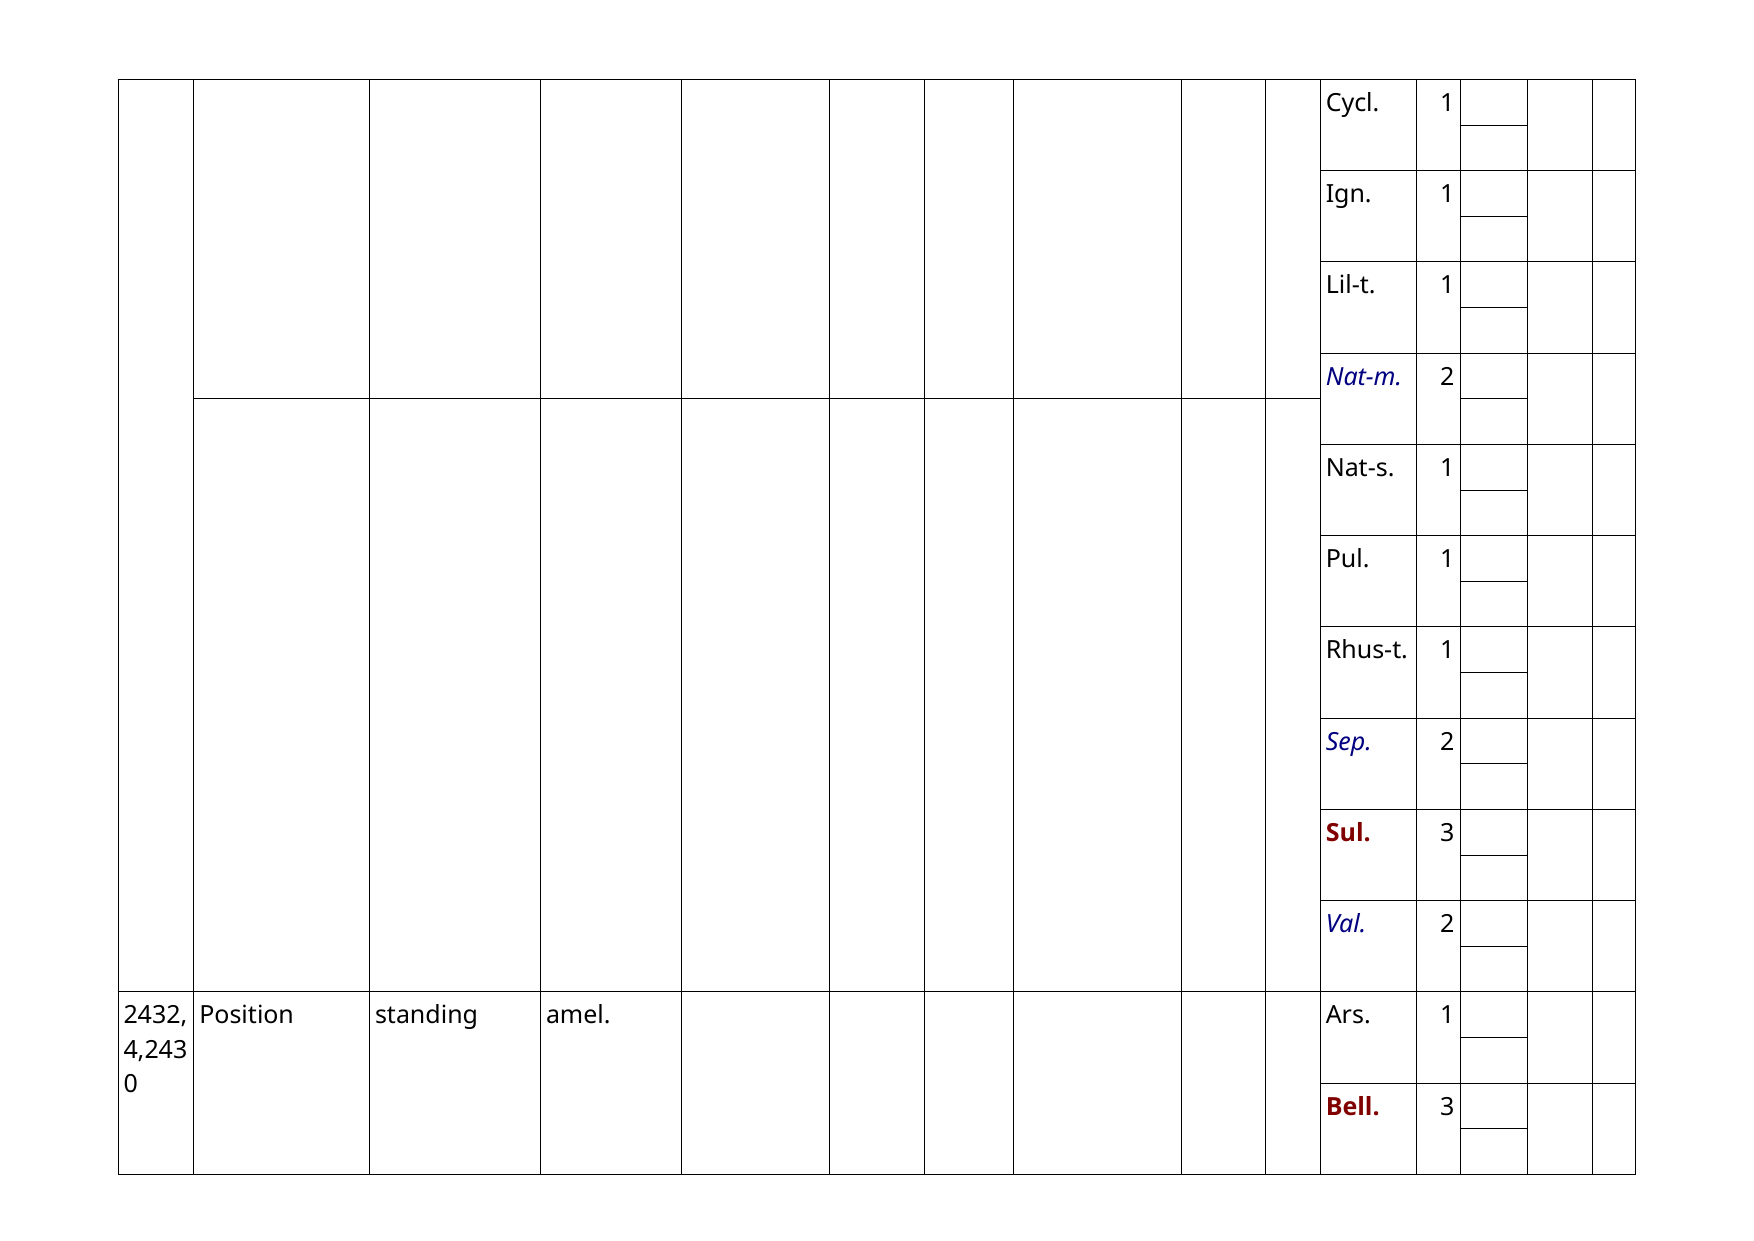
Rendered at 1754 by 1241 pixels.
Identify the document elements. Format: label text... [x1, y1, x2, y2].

table_cell 2 [1417, 354, 1460, 444]
table_cell [1593, 901, 1635, 991]
table_cell [1528, 445, 1592, 535]
table_cell [1014, 80, 1181, 398]
table_cell [925, 399, 1013, 991]
table_cell [1461, 947, 1527, 991]
table_cell [1461, 627, 1527, 672]
table_cell [370, 399, 540, 991]
table_cell [830, 80, 924, 398]
table_cell Position [194, 992, 369, 1174]
table_cell [1461, 810, 1527, 854]
table_cell [682, 80, 829, 398]
table_cell Nat-m. [1321, 354, 1416, 444]
table_cell [1266, 80, 1320, 398]
table_cell [370, 80, 540, 398]
table_cell [1461, 536, 1527, 581]
table_cell [1182, 80, 1265, 398]
table_cell [1593, 992, 1635, 1083]
table_cell [1461, 217, 1527, 261]
table_cell [194, 399, 369, 991]
table_cell Pul. [1321, 536, 1416, 626]
table_cell [1461, 354, 1527, 398]
table_cell 3 [1417, 810, 1460, 900]
table_cell [541, 399, 681, 991]
table_cell [830, 992, 924, 1174]
table_cell standing [370, 992, 540, 1174]
table_cell 1 [1417, 445, 1460, 535]
table_cell 1 [1417, 80, 1460, 170]
table_cell [1528, 354, 1592, 444]
table_cell [1461, 856, 1527, 900]
table_cell amel. [541, 992, 681, 1174]
table_cell [1182, 992, 1265, 1174]
table_cell 1 [1417, 992, 1460, 1083]
table_cell [1528, 536, 1592, 626]
table_cell [1461, 491, 1527, 535]
table_cell [1461, 80, 1527, 124]
table_cell [1461, 399, 1527, 444]
table_cell [1528, 80, 1592, 170]
table_cell [1593, 719, 1635, 809]
table_cell 1 [1417, 171, 1460, 261]
table_cell [1593, 810, 1635, 900]
table_cell [682, 399, 829, 991]
table_cell [1461, 126, 1527, 170]
table_cell [1593, 354, 1635, 444]
table_cell [194, 80, 369, 398]
table_cell Lil-t. [1321, 262, 1416, 353]
table_cell [1528, 1084, 1592, 1174]
table_cell Nat-s. [1321, 445, 1416, 535]
table_cell [1528, 262, 1592, 353]
table_cell [1528, 171, 1592, 261]
table_cell 2 [1417, 719, 1460, 809]
table_cell [1461, 992, 1527, 1037]
table_cell [1593, 536, 1635, 626]
table_cell [1182, 399, 1265, 991]
table_cell [541, 80, 681, 398]
table_cell [1461, 445, 1527, 489]
table_cell Ars. [1321, 992, 1416, 1083]
table_cell 1 [1417, 627, 1460, 718]
table_cell [1461, 1129, 1527, 1174]
table_cell [1528, 992, 1592, 1083]
table_cell 1 [1417, 262, 1460, 353]
table_cell [1014, 992, 1181, 1174]
table_cell [1528, 810, 1592, 900]
table_cell [1593, 262, 1635, 353]
table_cell [1461, 582, 1527, 626]
table_cell Sep. [1321, 719, 1416, 809]
table_cell Bell. [1321, 1084, 1416, 1174]
table_cell Ign. [1321, 171, 1416, 261]
table_cell [1014, 399, 1181, 991]
table_cell [1593, 627, 1635, 718]
table_cell [830, 399, 924, 991]
table_cell [1461, 719, 1527, 763]
table_cell [1593, 1084, 1635, 1174]
table_cell [925, 80, 1013, 398]
table_cell [1593, 445, 1635, 535]
table_cell [1461, 308, 1527, 353]
table_cell Rhus-t. [1321, 627, 1416, 718]
table_cell [1528, 627, 1592, 718]
table_cell [682, 992, 829, 1174]
table_cell Sul. [1321, 810, 1416, 900]
table_cell 3 [1417, 1084, 1460, 1174]
table_cell [1593, 80, 1635, 170]
table_cell [1461, 171, 1527, 216]
table_cell 2432,4,2430 [119, 992, 193, 1174]
table_cell [1461, 1038, 1527, 1083]
table_cell [1461, 1084, 1527, 1128]
table_cell [1528, 719, 1592, 809]
table_cell Cycl. [1321, 80, 1416, 170]
table_cell Val. [1321, 901, 1416, 991]
table_cell [1266, 992, 1320, 1174]
table_cell [1461, 901, 1527, 946]
table_cell [1461, 764, 1527, 809]
table_cell [1593, 171, 1635, 261]
table_cell 1 [1417, 536, 1460, 626]
table_cell [119, 80, 193, 991]
table_cell [1266, 399, 1320, 991]
table_cell [925, 992, 1013, 1174]
table_cell [1461, 262, 1527, 307]
table_cell [1528, 901, 1592, 991]
table_cell 2 [1417, 901, 1460, 991]
table_cell [1461, 673, 1527, 718]
